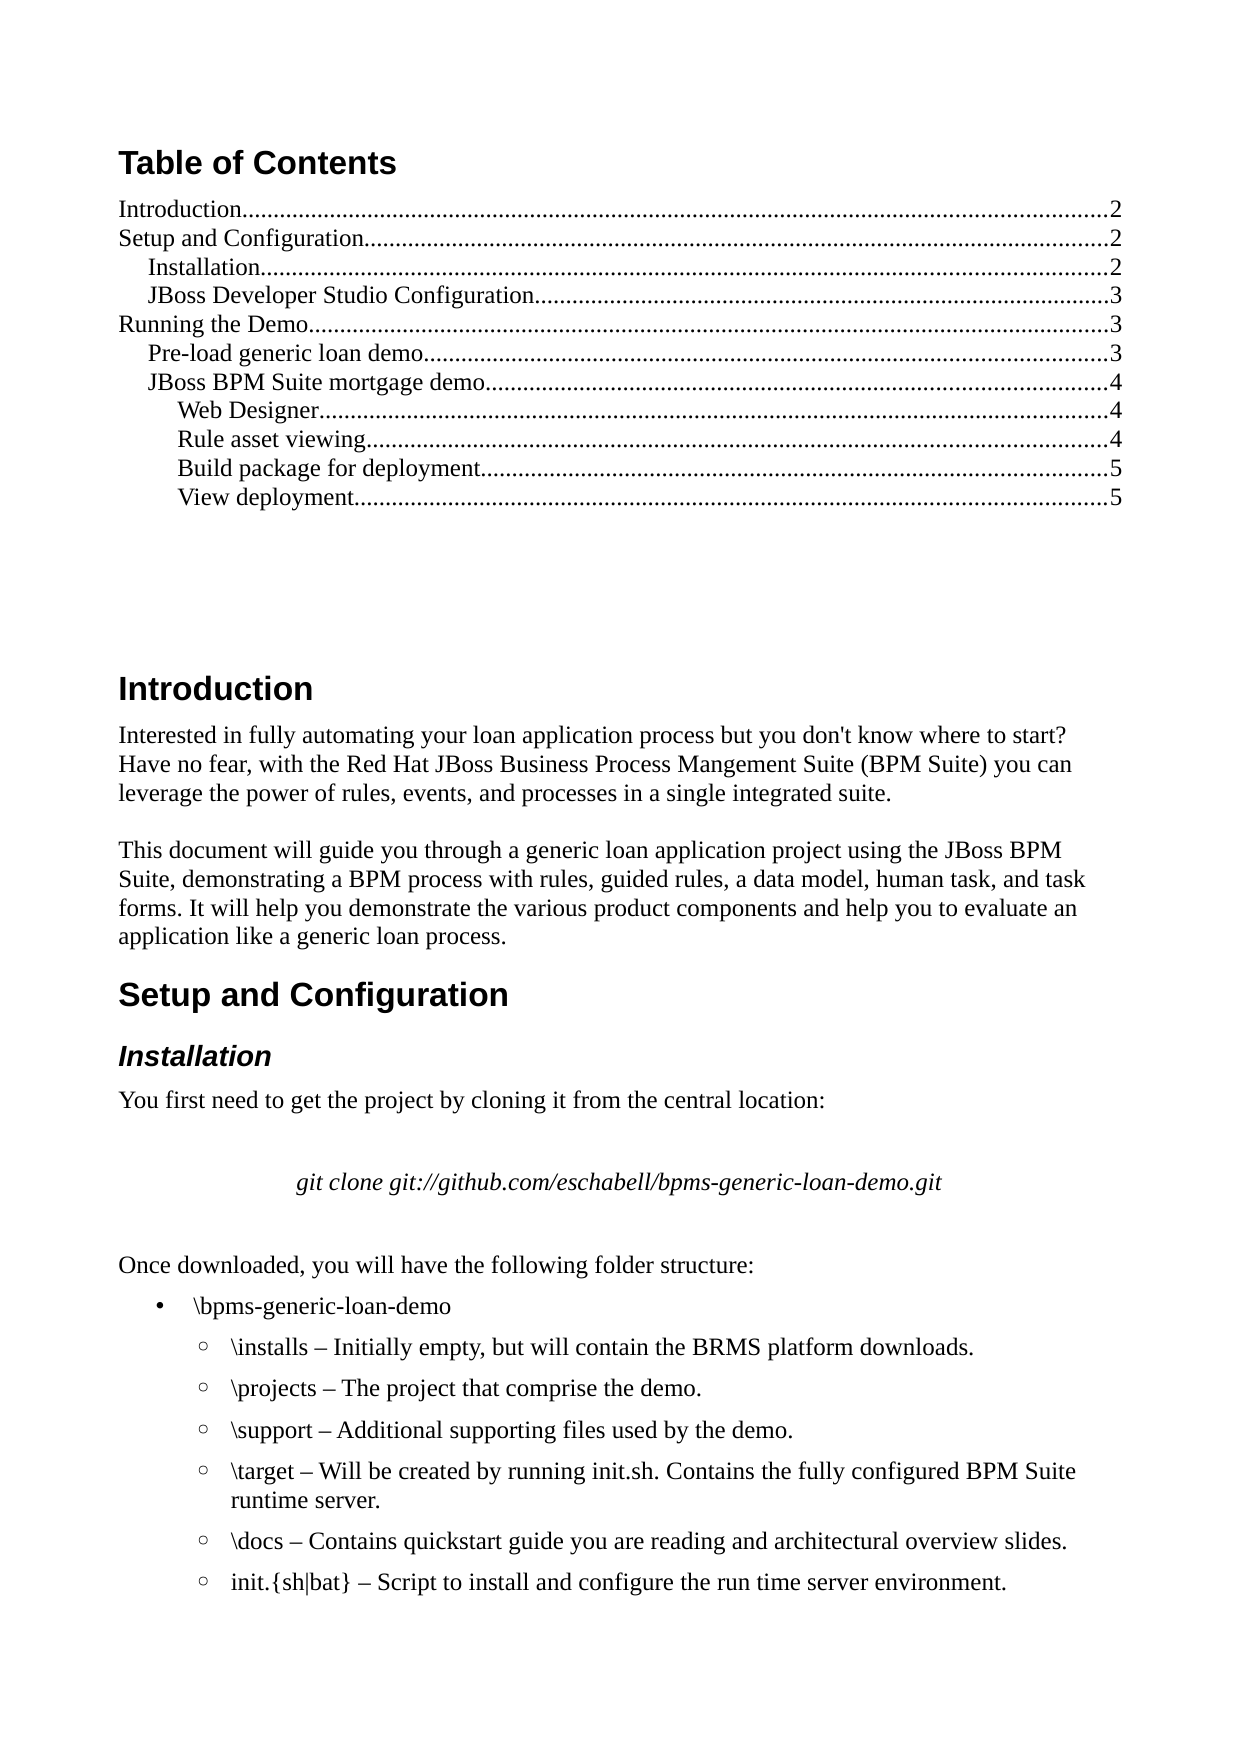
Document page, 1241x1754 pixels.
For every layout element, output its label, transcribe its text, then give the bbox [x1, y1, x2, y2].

text Introduction 2 [118, 194, 1122, 223]
list \support – Additional supporting files used by the demo. [193, 1415, 1122, 1443]
text Rule asset viewing 4 [177, 424, 1122, 453]
text Once downloaded, you will have the following folder structure: [118, 1250, 1122, 1278]
text JBoss Developer Studio Configuration 3 [148, 280, 1122, 309]
list init.{sh|bat} – Script to install and configure the run time server environment. [193, 1567, 1122, 1596]
text git clone git://github.com/eschabell/bpms-generic-loan-demo.git [118, 1167, 1122, 1196]
text Pre-load generic loan demo 3 [148, 338, 1122, 367]
text Running the Demo 3 [118, 309, 1122, 338]
list \target – Will be created by running init.sh. Contains the fully configured BPM Suite runtime server. [193, 1456, 1122, 1513]
list \bpms-generic-loan-demo [156, 1291, 1122, 1320]
subtitle Introduction [118, 669, 1122, 708]
text This document will guide you through a generic loan application project using the JBoss BPM Suite, demonstrating a BPM process with rules, guided rules, a data model, human task, and task forms. It will help you demonstrate the various product components and help you to evaluate an application like a generic loan process. [118, 835, 1122, 950]
list \docs – Contains quickstart guide you are reading and architectural overview slides. [193, 1526, 1122, 1555]
list \installs – Initially empty, but will contain the BRMS platform downloads. [193, 1332, 1122, 1361]
text Interested in fully automating your loan application process but you don't know where to start? Have no fear, with the Red Hat JBoss Business Process Mangement Suite (BPM Suite) you can leverage the power of rules, events, and processes in a single integrated suite. [118, 720, 1122, 806]
text You first need to get the project by cloning it from the central location: [118, 1085, 1122, 1113]
subtitle Setup and Configuration [118, 975, 1122, 1014]
text Build package for deployment 5 [177, 453, 1122, 482]
text Web Designer 4 [177, 395, 1122, 424]
text JBoss BPM Suite mortgage demo 4 [148, 367, 1122, 395]
text Installation 2 [148, 252, 1122, 280]
subtitle Table of Contents [118, 143, 1122, 182]
subtitle Installation [118, 1039, 1122, 1072]
text View deployment 5 [177, 482, 1122, 510]
list \projects – The project that comprise the demo. [193, 1373, 1122, 1402]
text Setup and Configuration 2 [118, 223, 1122, 252]
